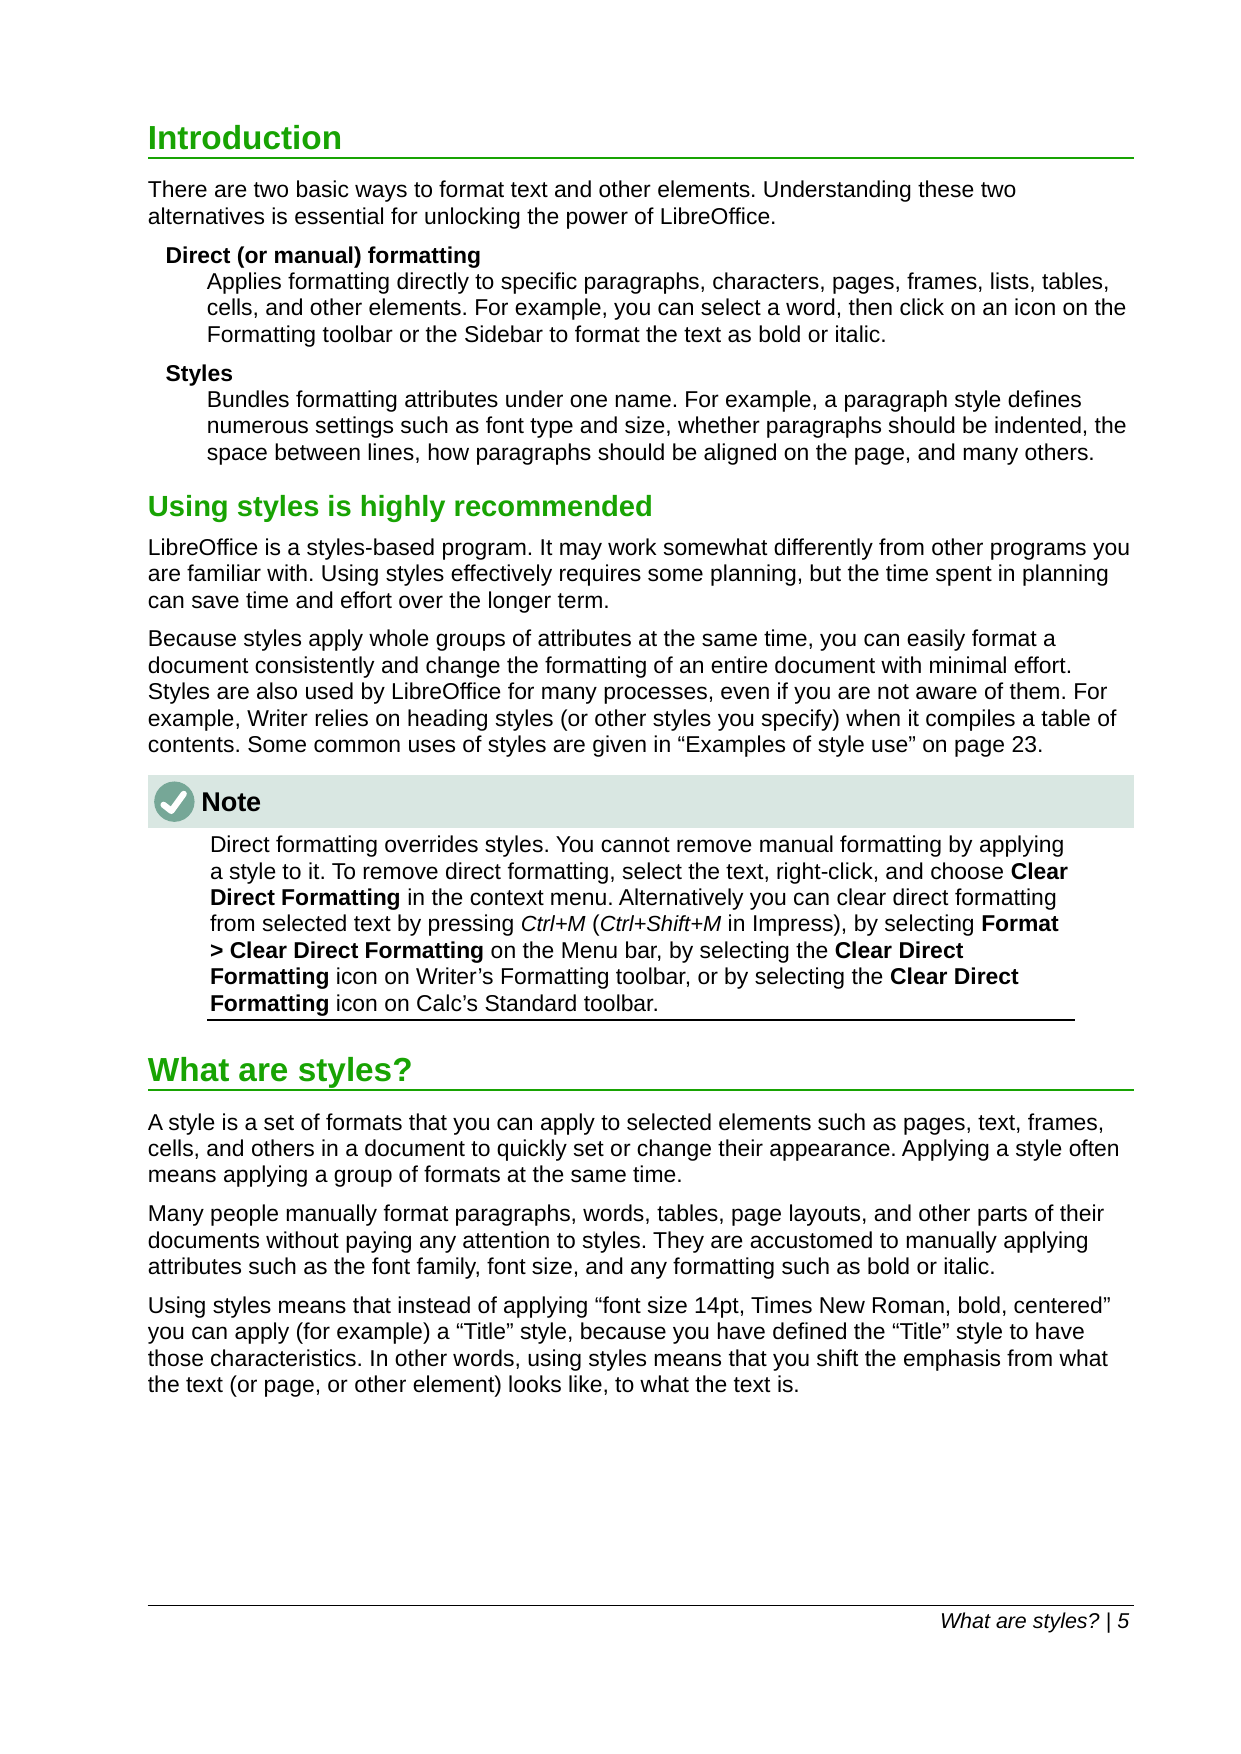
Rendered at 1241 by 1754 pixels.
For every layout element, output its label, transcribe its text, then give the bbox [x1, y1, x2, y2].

text LibreOffice is a styles-based program. It may work somewhat differently from other programs you are familiar with. Using styles effectively requires some planning, but the time spent in planning can save time and effort over the longer term. [148, 534, 1134, 613]
text Styles [165, 359, 1134, 386]
text There are two basic ways to format text and other elements. Understanding these two alternatives is essential for unlocking the power of LibreOffice. [148, 176, 1134, 229]
text A style is a set of formats that you can apply to selected elements such as pages, text, frames, cells, and others in a document to quickly set or change their appearance. Applying a style often means applying a group of formats at the same time. [148, 1109, 1134, 1188]
text Using styles means that instead of applying “font size 14pt, Times New Roman, bold, centered” you can apply (for example) a “Title” style, because you have defined the “Title” style to have those characteristics. In other words, using styles means that you shift the emphasis from what the text (or page, or other element) looks like, to what the text is. [148, 1292, 1134, 1397]
text Because styles apply whole groups of attributes at the same time, you can easily format a document consistently and change the formatting of an entire document with minimal effort. Styles are also used by LibreOffice for many processes, even if you are not aware of them. For example, Writer relies on heading styles (or other styles you specify) when it compiles a table of contents. Some common uses of styles are given in “Examples of style use” on page 23. [148, 625, 1134, 757]
subtitle Introduction [148, 118, 1134, 157]
subtitle Using styles is highly recommended [148, 488, 1134, 522]
text Bundles formatting attributes under one name. For example, a paragraph style defines numerous settings such as font type and size, whether paragraphs should be indented, the space between lines, how paragraphs should be aligned on the page, and many others. [207, 386, 1134, 465]
text Applies formatting directly to specific paragraphs, characters, pages, frames, lists, tables, cells, and other elements. For example, you can select a word, then click on an icon on the Formatting toolbar or the Sidebar to format the text as bold or italic. [207, 268, 1134, 347]
text Many people manually format paragraphs, words, tables, page layouts, and other parts of their documents without paying any attention to styles. They are accustomed to manually applying attributes such as the font family, font size, and any formatting such as bold or italic. [148, 1200, 1134, 1279]
subtitle What are styles? [148, 1050, 1134, 1089]
subtitle Note [148, 775, 1134, 828]
text Direct formatting overrides styles. You cannot remove manual formatting by applying a style to it. To remove direct formatting, select the text, right-click, and choose Clear Direct Formatting in the context menu. Alternatively you can clear direct formatting from selected text by pressing Ctrl+M (Ctrl+Shift+M in Impress), by selecting Format > Clear Direct Formatting on the Menu bar, by selecting the Clear Direct Formatting icon on Writer’s Formatting toolbar, or by selecting the Clear Direct Formatting icon on Calc’s Standard toolbar. [207, 828, 1075, 1019]
text Direct (or manual) formatting [165, 242, 1134, 268]
